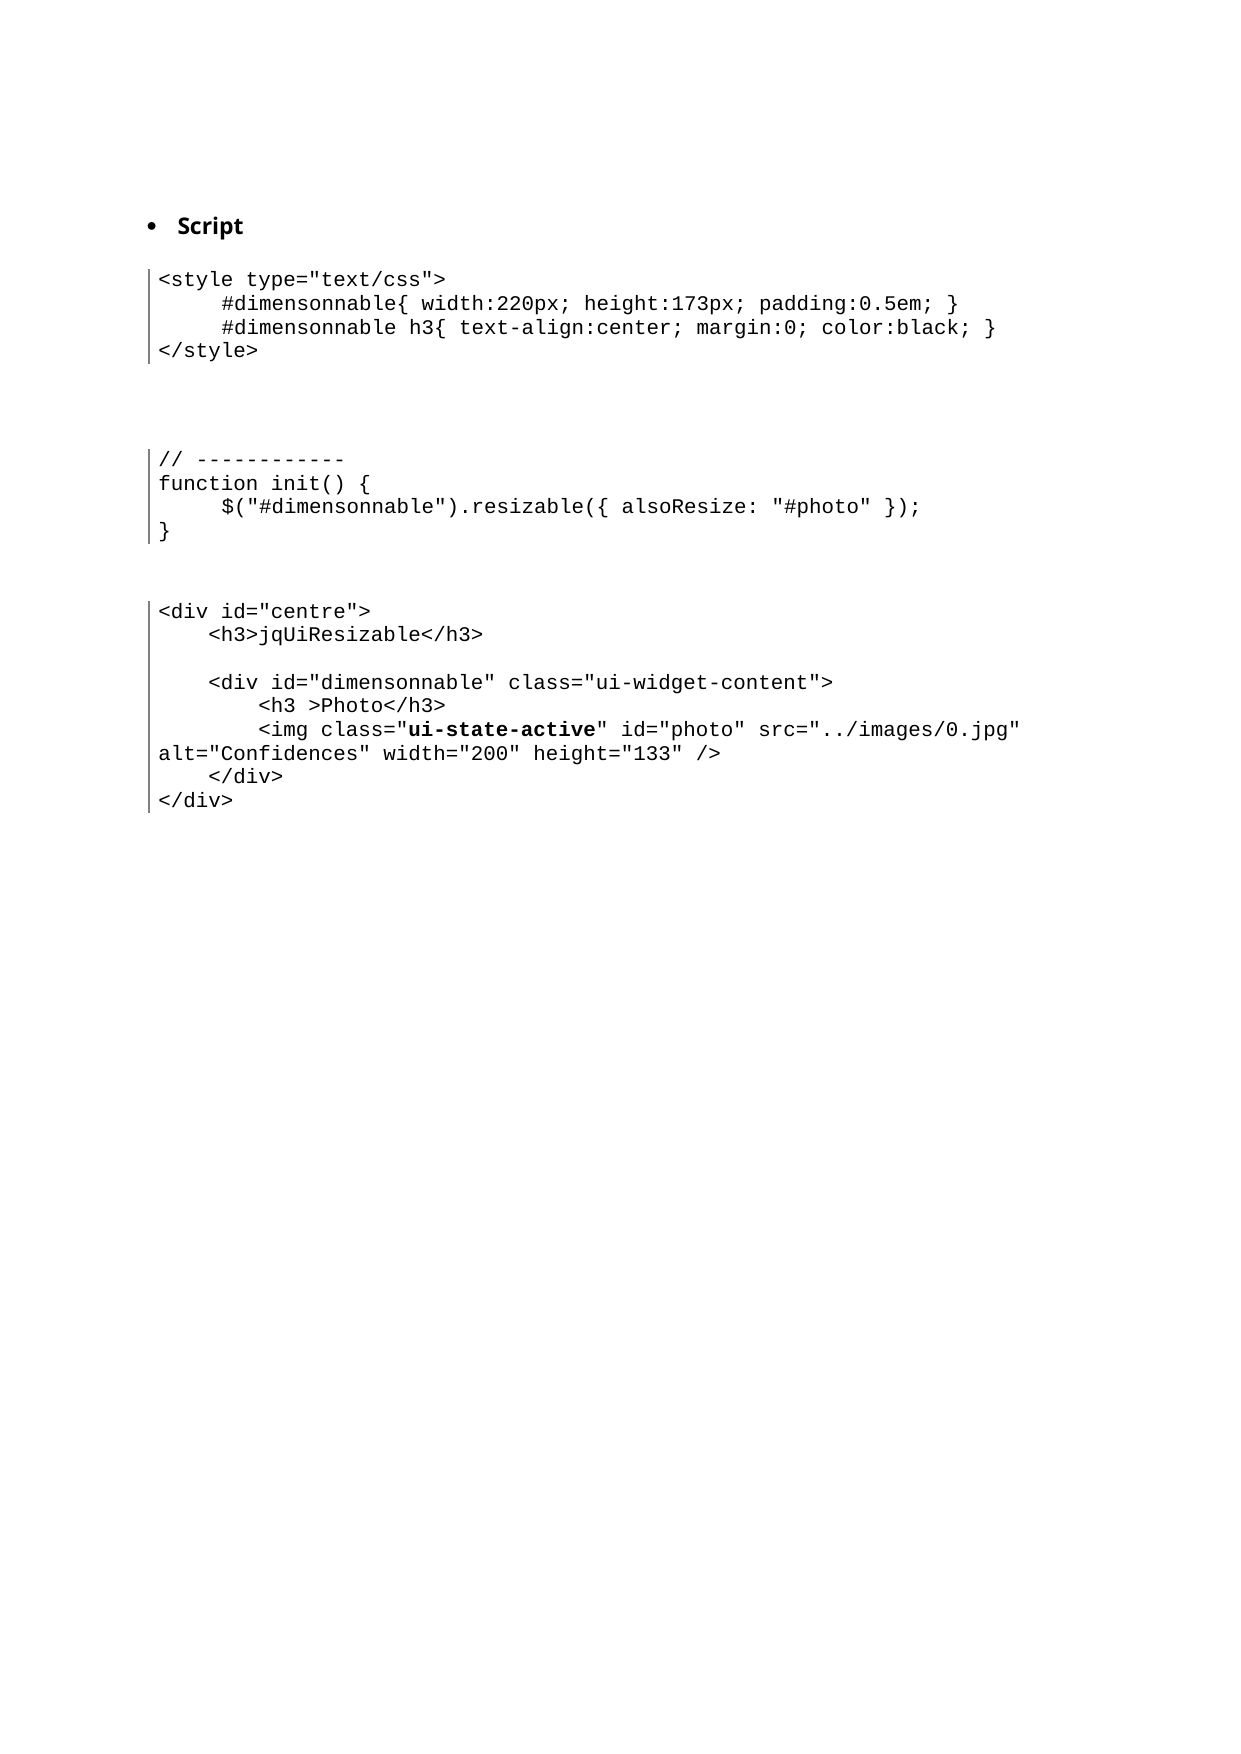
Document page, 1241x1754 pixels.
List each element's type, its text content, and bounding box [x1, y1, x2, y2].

text </style> [150, 340, 1092, 364]
text <img class="ui-state-active" id="photo" src="../images/0.jpg" alt="Confidences" width="200" height="133" /> [150, 719, 1092, 766]
text <h3>jqUiResizable</h3> [150, 624, 1092, 648]
text $("#dimensonnable").resizable({ alsoResize: "#photo" }); [150, 497, 1092, 520]
text <div id="centre"> [150, 601, 1092, 624]
text #dimensonnable h3{ text-align:center; margin:0; color:black; } [150, 317, 1092, 340]
text </div> [150, 790, 1092, 813]
text <div id="dimensonnable" class="ui-widget-content"> [150, 672, 1092, 695]
list Script [148, 210, 1092, 241]
text <style type="text/css"> [150, 269, 1092, 293]
text <h3 >Photo</h3> [150, 695, 1092, 719]
text function init() { [150, 473, 1092, 497]
text // ------------ [150, 449, 1092, 473]
text </div> [150, 766, 1092, 790]
text #dimensonnable{ width:220px; height:173px; padding:0.5em; } [150, 293, 1092, 317]
text } [150, 520, 1092, 544]
